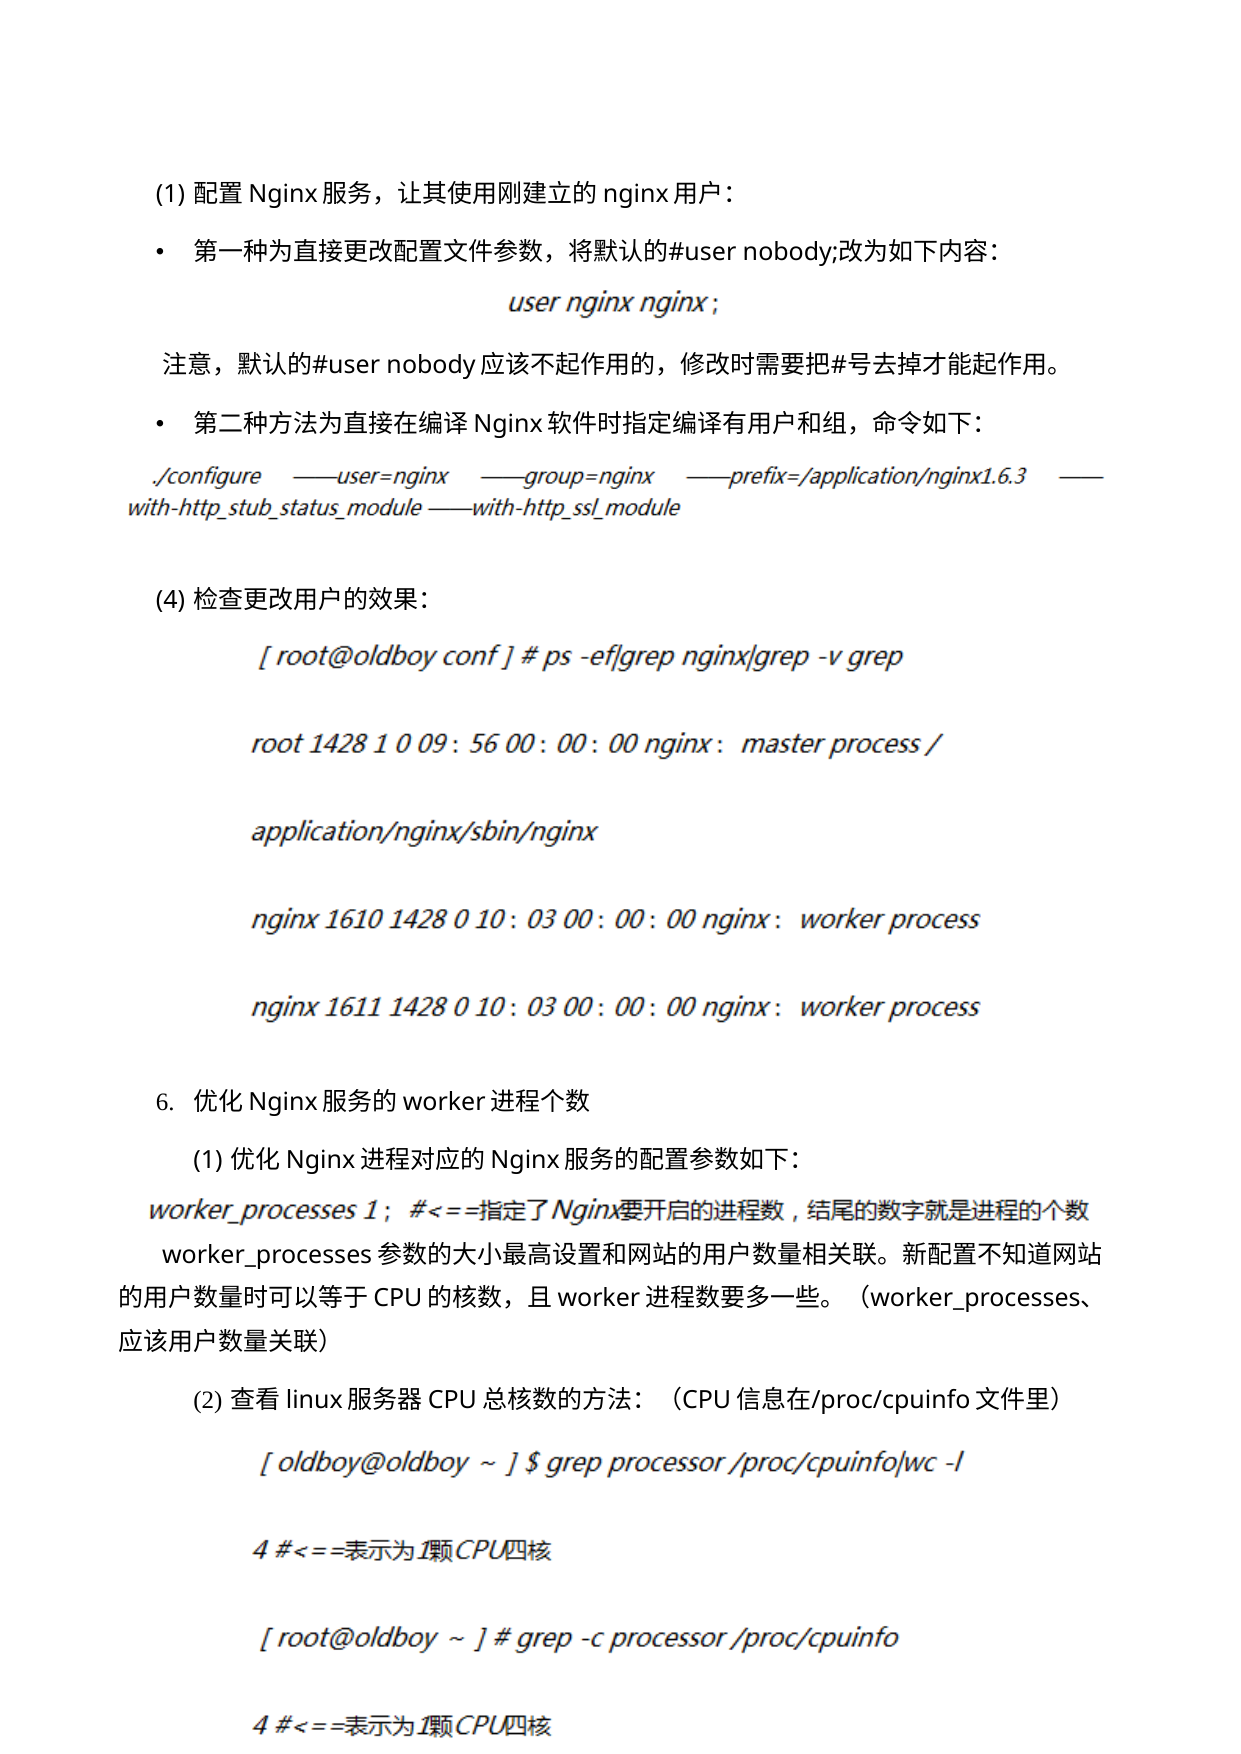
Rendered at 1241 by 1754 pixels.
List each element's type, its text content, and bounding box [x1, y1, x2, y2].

text worker_processes参数的大小最高设置和网站的用户数量相关联。新配置不知道网站的用户数量时可以等于CPU的核数，且worker进程数要多一些。（worker_processes、应该用户数量关联） [118, 1197, 1122, 1357]
list 优化Nginx进程对应的Nginx服务的配置参数如下： [193, 1139, 1122, 1176]
list 查看linux服务器CPU总核数的方法：（CPU信息在/proc/cpuinfo文件里） [193, 1379, 1122, 1415]
picture [118, 461, 1123, 526]
text 注意，默认的#user nobody应该不起作用的，修改时需要把#号去掉才能起作用。 [118, 345, 1122, 381]
list 第一种为直接更改配置文件参数，将默认的#user nobody;改为如下内容： [156, 232, 1122, 268]
list 检查更改用户的效果： [156, 580, 1122, 616]
picture [140, 1197, 1100, 1227]
picture [248, 1437, 992, 1744]
picture [242, 638, 998, 1024]
picture [500, 289, 740, 323]
list 配置Nginx服务，让其使用刚建立的nginx用户： [156, 173, 1122, 210]
list 优化Nginx服务的worker进程个数 [156, 1081, 1122, 1118]
list 第二种方法为直接在编译Nginx软件时指定编译有用户和组，命令如下： [156, 403, 1122, 439]
